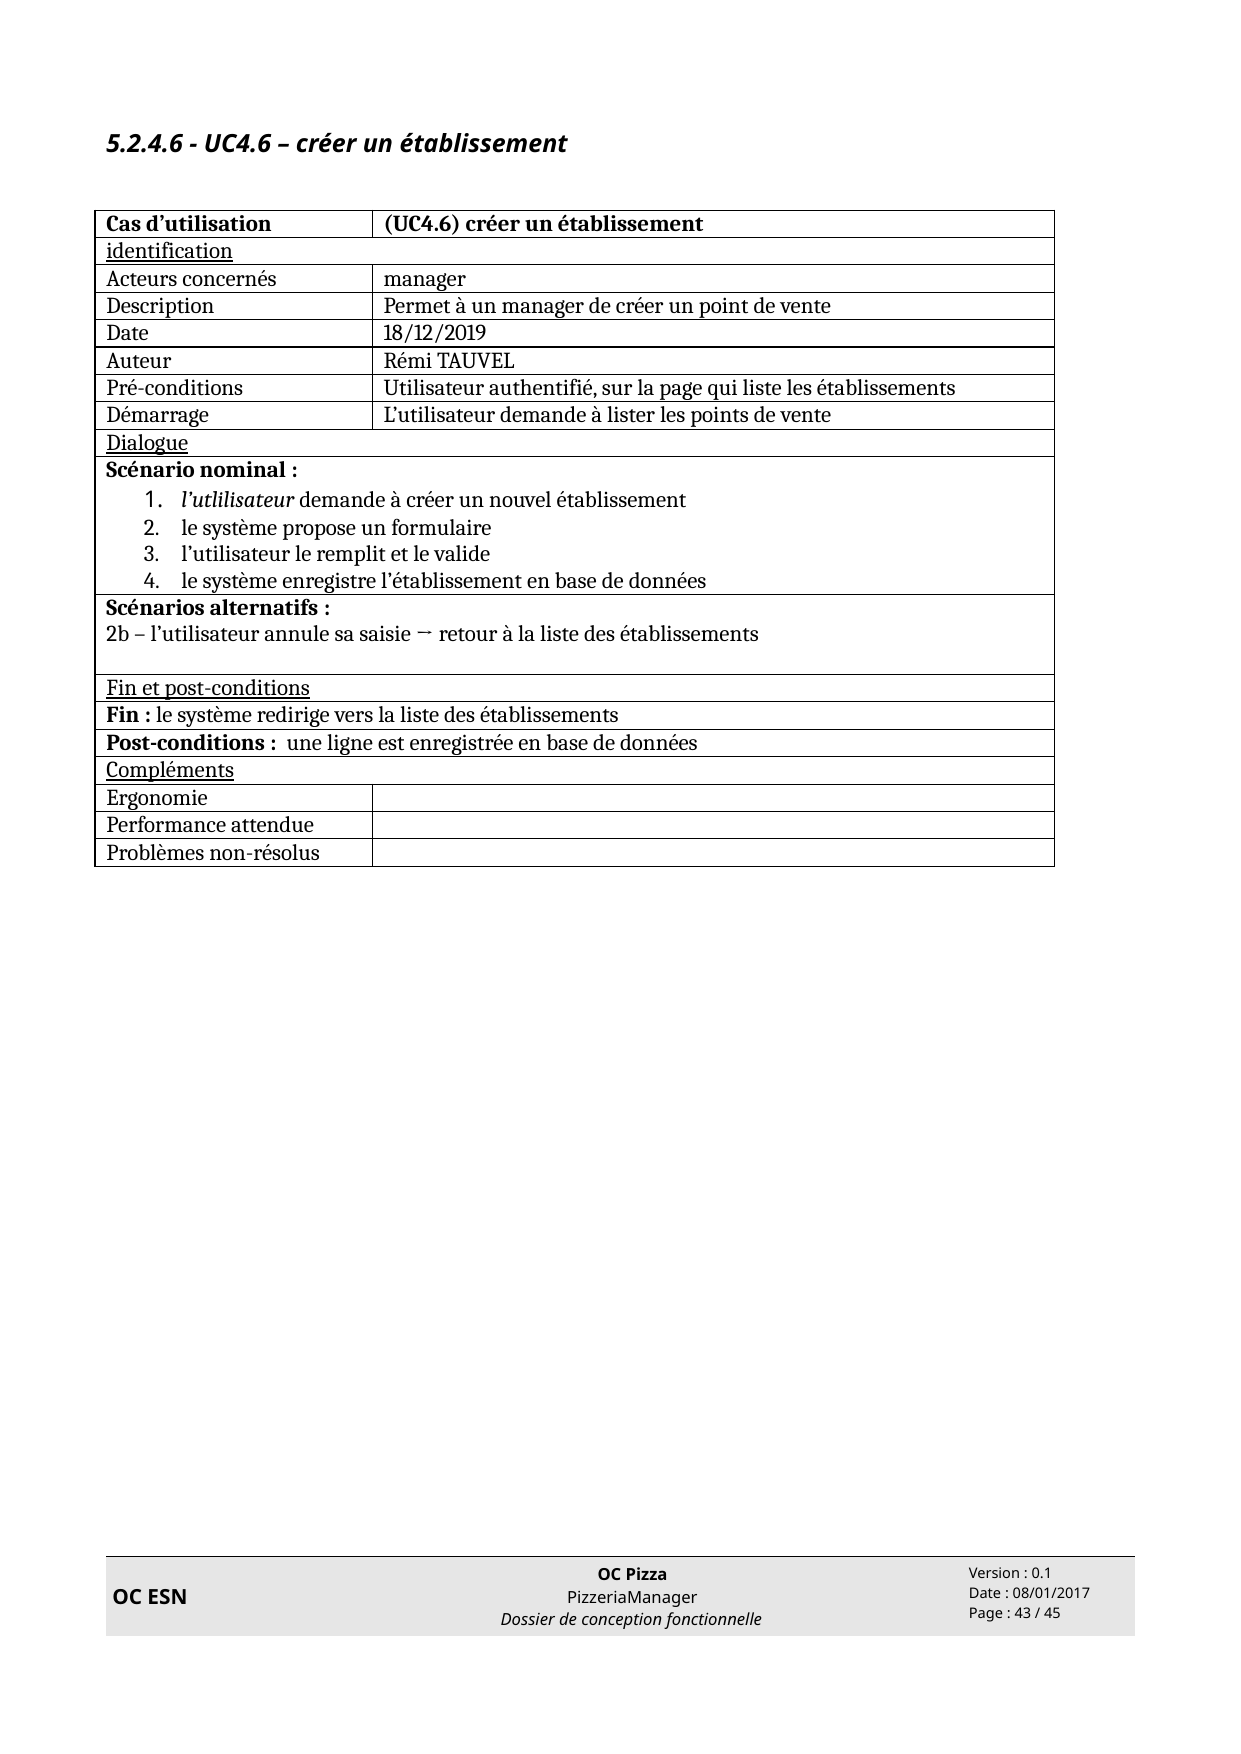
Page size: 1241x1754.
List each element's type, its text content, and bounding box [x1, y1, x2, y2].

table_cell Problèmes non-résolus [96, 839, 372, 866]
table_cell Acteurs concernés [96, 265, 372, 292]
table_cell Compléments [96, 757, 1054, 783]
subtitle UC4.6 – créer un établissement [106, 125, 1134, 159]
table_cell L’utilisateur demande à lister les points de vente [373, 402, 1054, 429]
table_cell [373, 812, 1054, 838]
table_cell Scénario nominal : l’utlilisateur demande à créer un nouvel établissement le système propose un formulaire l’utilisateur le remplit et le valide le système enregistre l’établissement en base de données [96, 457, 1054, 594]
table_header Cas d’utilisation [96, 211, 372, 237]
table_cell Description [96, 293, 372, 319]
table_cell Ergonomie [96, 785, 372, 811]
table_cell Date [96, 320, 372, 346]
table_cell Pré-conditions [96, 375, 372, 401]
table_cell Post-conditions : une ligne est enregistrée en base de données [96, 730, 1054, 756]
table_cell [373, 785, 1054, 811]
table_header (UC4.6) créer un établissement [373, 211, 1054, 237]
table_cell [373, 839, 1054, 866]
table_cell Fin : le système redirige vers la liste des établissements [96, 702, 1054, 729]
table_cell 18/12/2019 [373, 320, 1054, 346]
table_cell Performance attendue [96, 812, 372, 838]
table_cell manager [373, 265, 1054, 292]
table_cell identification [96, 238, 1054, 264]
table_cell Scénarios alternatifs : 2b – l’utilisateur annule sa saisie → retour à la liste des établissements [96, 595, 1054, 674]
table_cell Permet à un manager de créer un point de vente [373, 293, 1054, 319]
table_cell Rémi TAUVEL [373, 348, 1054, 374]
table_cell Utilisateur authentifié, sur la page qui liste les établissements [373, 375, 1054, 401]
table_cell Dialogue [96, 430, 1054, 456]
table_cell Démarrage [96, 402, 372, 429]
table_cell Fin et post-conditions [96, 675, 1054, 701]
table_cell Auteur [96, 348, 372, 374]
